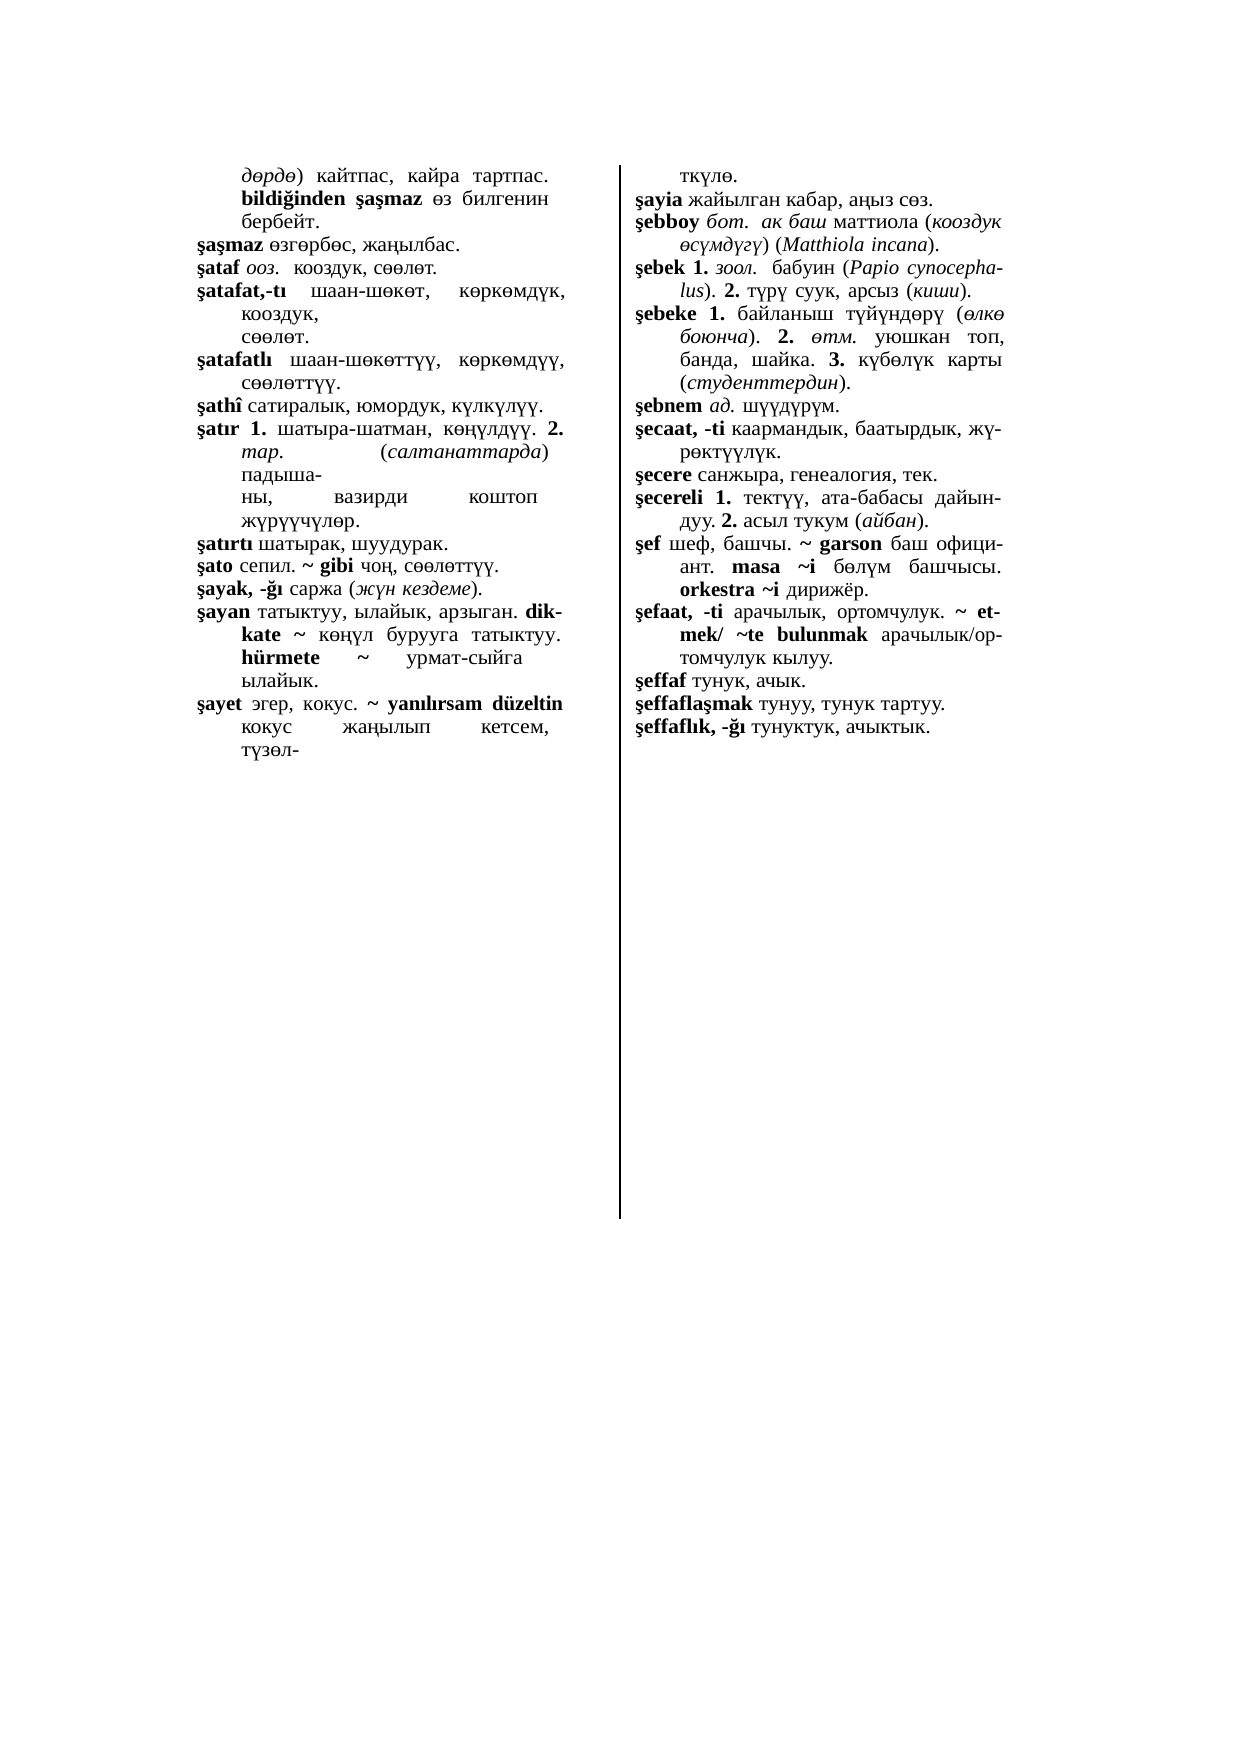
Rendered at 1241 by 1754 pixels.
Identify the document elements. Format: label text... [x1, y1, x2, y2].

text orkestra ~i дирижёр. [679, 578, 870, 601]
text şayia жайылган кабар, аңыз сөз. [635, 188, 1056, 211]
text дуу. 2. асыл тукум (айбан). [679, 509, 934, 532]
text (студенттердин). [679, 371, 852, 394]
text дөрдө) кайтпас, кайра тартпас. bildiğinden şaşmaz өз билгенин бербейт. [241, 164, 549, 233]
text рөктүүлүк. [679, 440, 783, 463]
text şebeke 1. байланыш түйүндөрү (өлкө боюнча). 2. өтм. уюшкан топ, банда, шайка. 3. күбөлүк карты [635, 302, 1005, 371]
text şef шеф, башчы. ~ garson баш офици- ант. masa ~i бөлүм башчысы. [635, 532, 1005, 578]
text şaşmaz өзгөрбөс, жаңылбас. [197, 233, 599, 256]
text şecaat, -ti каармандык, баатырдык, жү- [635, 417, 1065, 440]
text şatır 1. шатыра-шатман, көңүлдүү. 2. [197, 417, 609, 440]
text кооздук, сөөлөт. [241, 302, 377, 348]
text кокус жаңылып кетсем, түзөл- [241, 715, 549, 761]
text şayet эгер, кокус. ~ yanılırsam düzeltin [197, 692, 574, 715]
text өсүмдүгү) (Matthiola incana). [679, 233, 941, 256]
text şebek 1. зоол. бабуин (Papio cynocepha- lus). 2. түрү суук, арсыз (киши). [635, 256, 1037, 302]
text şecere санжыра, генеалогия, тек. [635, 463, 1056, 486]
text şatırtı шатырак, шуудурак. [197, 532, 599, 554]
text şefaat, -ti арачылык, ортомчулук. ~ et- mek/ ~te bulunmak арачылык/ор- [635, 601, 1043, 646]
text тар. (салтанаттарда) падыша- [241, 440, 549, 486]
text şatafat,-tı шаан-шөкөт, көркөмдүк, [197, 279, 609, 302]
text şayan татыктуу, ылайык, арзыган. dik- kate ~ көңүл бурууга татыктуу. [197, 601, 582, 646]
text şeffaf тунук, ачык. [635, 669, 1031, 692]
text şeffaflık, -ğı тунуктук, ачыктык. [635, 715, 1031, 738]
text şathî сатиралык, юмордук, күлкүлүү. [197, 394, 609, 417]
text şayak, -ğı саржа (жүн кездеме). [197, 577, 599, 601]
text ткүлө. [679, 164, 739, 188]
text şebboy бот. ак баш маттиола (кооздук [635, 211, 1065, 233]
text hürmete ~ урмат-сыйга ылайык. [241, 646, 522, 692]
text şeffaflaşmak тунуу, тунук тартуу. [635, 692, 1031, 715]
text şato сепил. ~ gibi чоң, сөөлөттүү. [197, 554, 599, 577]
text şataf ооз. кооздук, сөөлөт. [197, 256, 599, 279]
text томчулук кылуу. [679, 646, 839, 669]
text şecereli 1. тектүү, ата-бабасы дайын- [635, 486, 1031, 509]
text ны, вазирди коштоп жүрүүчүлөр. [241, 486, 537, 532]
text şebnem ад. шүүдүрүм. [635, 394, 1056, 417]
text şatafatlı шаан-шөкөттүү, көркөмдүү, сөөлөттүү. [197, 348, 609, 394]
